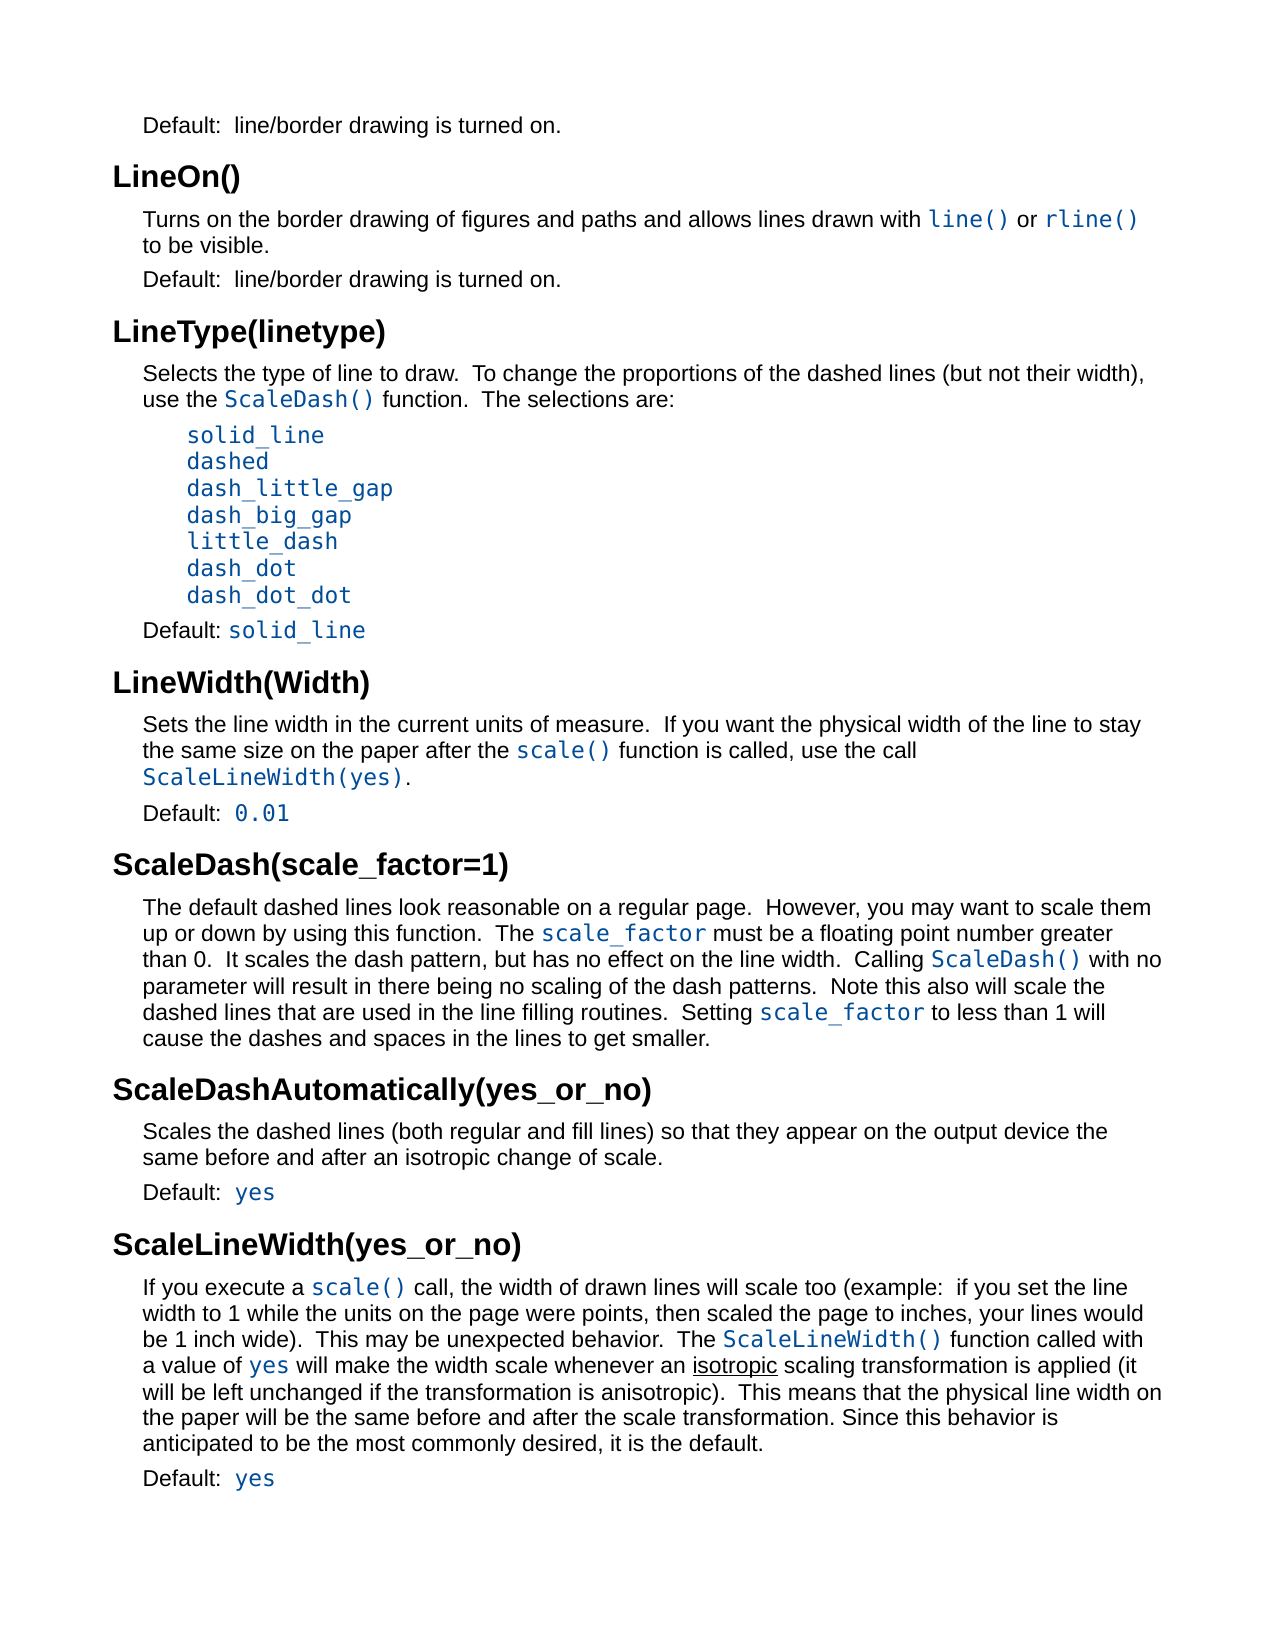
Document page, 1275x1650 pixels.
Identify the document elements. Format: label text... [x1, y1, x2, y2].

subtitle LineType(linetype) [112, 314, 1162, 349]
subtitle ScaleLineWidth(yes_or_no) [112, 1227, 1162, 1262]
text The default dashed lines look reasonable on a regular page. However, you may want to scale them up or down by using this function. The scale_factor must be a floating point number greater than 0. It scales the dash pattern, but has no effect on the line width. Calling ScaleDash() with no parameter will result in there being no scaling of the dash patterns. Note this also will scale the dashed lines that are used in the line filling routines. Setting scale_factor to less than 1 will cause the dashes and spaces in the lines to get smaller. [142, 894, 1162, 1051]
text If you execute a scale() call, the width of drawn lines will scale too (example: if you set the line width to 1 while the units on the page were points, then scaled the page to inches, your lines would be 1 inch wide). This may be unexpected behavior. The ScaleLineWidth() function called with a value of yes will make the width scale whenever an isotropic scaling transformation is applied (it will be left unchanged if the transformation is anisotropic). This means that the physical line width on the paper will be the same before and after the scale transformation. Since this behavior is anticipated to be the most commonly desired, it is the default. [142, 1274, 1162, 1456]
text solid_line [186, 422, 1162, 448]
subtitle ScaleDash(scale_factor=1) [112, 847, 1162, 882]
text dash_little_gap [186, 475, 1162, 502]
text Default: line/border drawing is turned on. [142, 267, 1162, 293]
text Selects the type of line to draw. To change the proportions of the dashed lines (but not their width), use the ScaleDash() function. The selections are: [142, 361, 1162, 413]
text Scales the dashed lines (both regular and fill lines) so that they appear on the output device the same before and after an isotropic change of scale. [142, 1119, 1162, 1170]
text little_dash [186, 528, 1162, 555]
text Turns on the border drawing of figures and paths and allows lines drawn with line() or rline() to be visible. [142, 206, 1162, 258]
subtitle ScaleDashAutomatically(yes_or_no) [112, 1072, 1162, 1107]
text Sets the line width in the current units of measure. If you want the physical width of the line to stay the same size on the paper after the scale() function is called, use the call ScaleLineWidth(yes). [142, 712, 1162, 791]
text Default: yes [142, 1465, 1162, 1492]
subtitle LineWidth(Width) [112, 665, 1162, 700]
text Default: line/border drawing is turned on. [142, 112, 1162, 138]
text Default: yes [142, 1179, 1162, 1206]
text dashed [186, 448, 1162, 475]
subtitle LineOn() [112, 159, 1162, 194]
text Default: solid_line [142, 617, 1162, 644]
text dash_dot [186, 555, 1162, 582]
text Default: 0.01 [142, 800, 1162, 827]
text dash_dot_dot [186, 582, 1162, 608]
text dash_big_gap [186, 502, 1162, 528]
